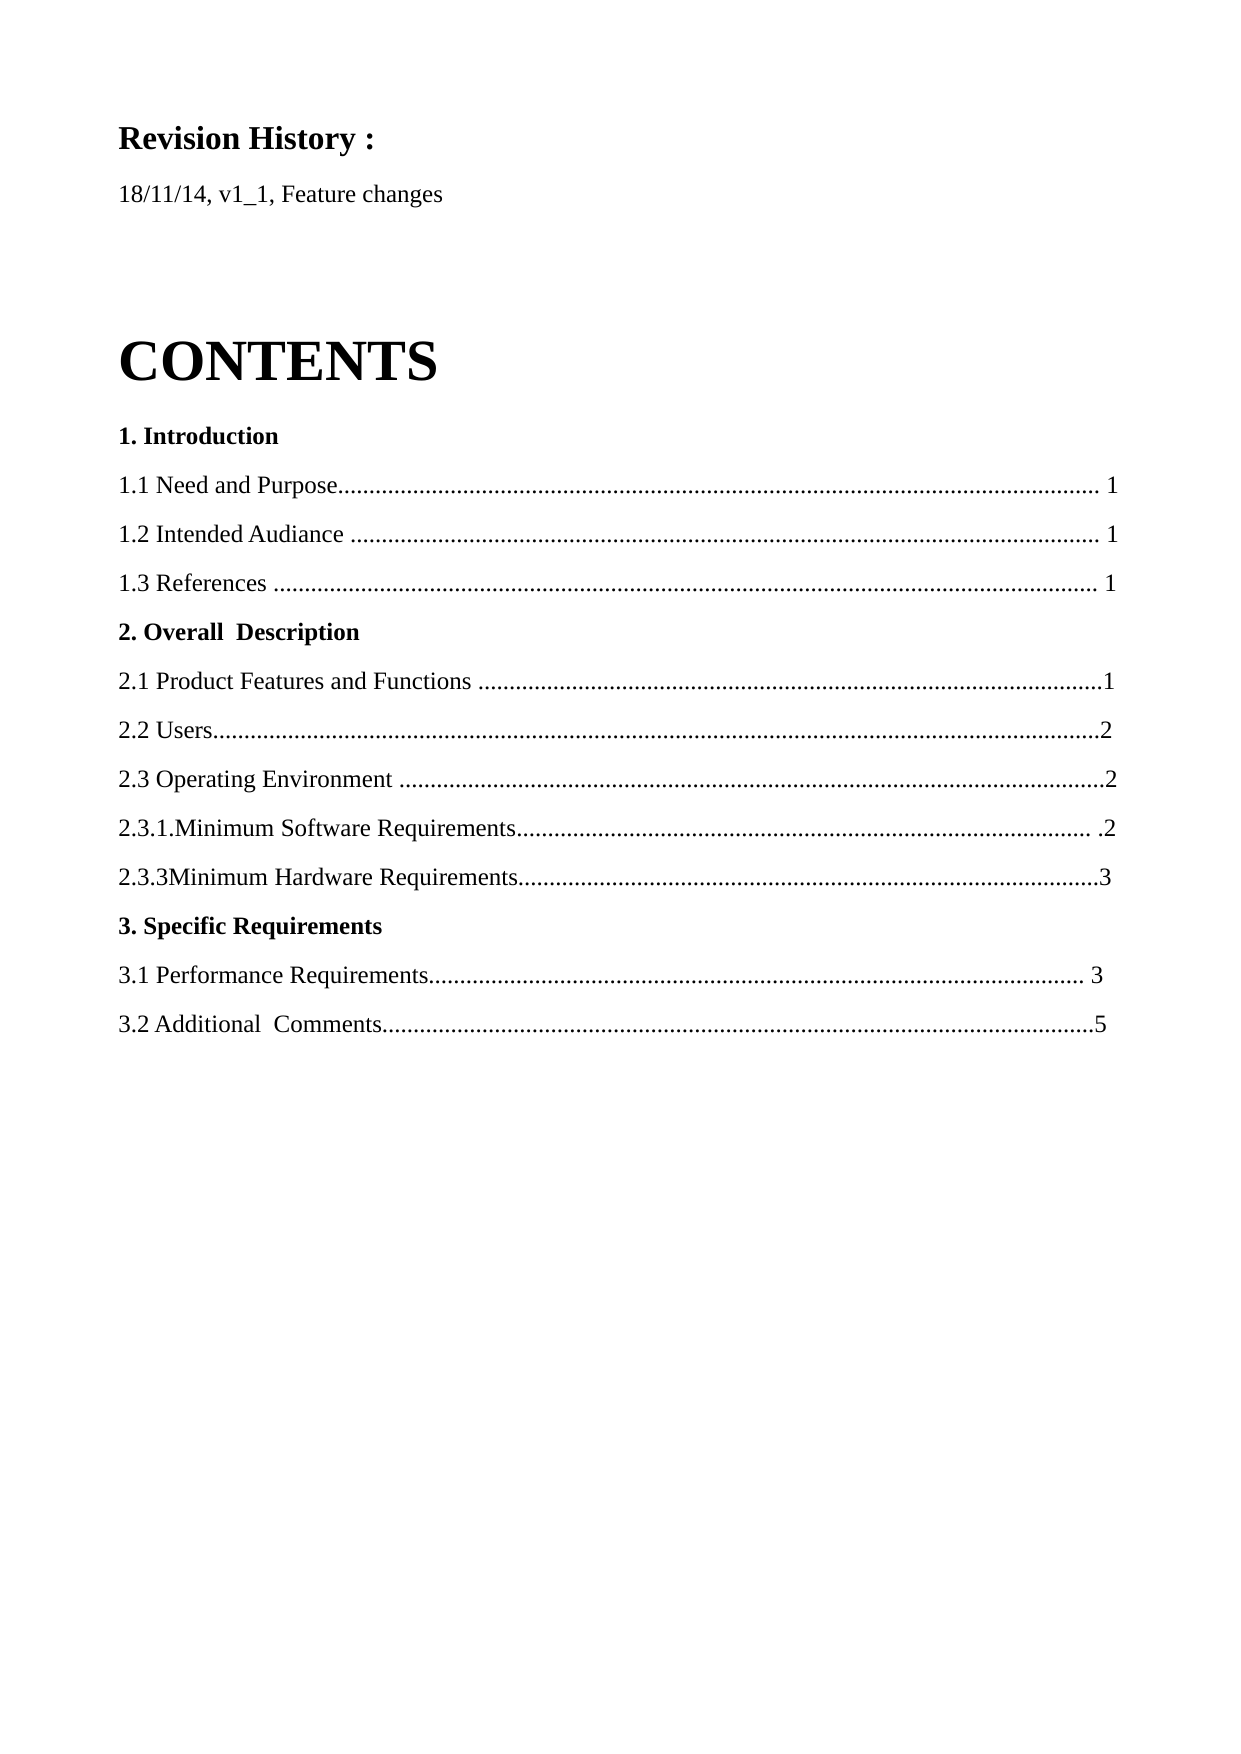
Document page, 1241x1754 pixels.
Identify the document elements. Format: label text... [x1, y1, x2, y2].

text 2.1 Product Features and Functions ....................................................................................................1 [118, 666, 1122, 695]
text 3. Specific Requirements [118, 911, 1122, 940]
text 2.3.1.Minimum Software Requirements............................................................................................ .2 [118, 813, 1122, 842]
text 2.2 Users..............................................................................................................................................2 [118, 715, 1122, 744]
text 1.3 References .................................................................................................................................... 1 [118, 568, 1122, 597]
text CONTENTS [118, 326, 1122, 393]
text 2.3.3Minimum Hardware Requirements.............................................................................................3 [118, 862, 1122, 891]
text 18/11/14, v1_1, Feature changes [118, 179, 1122, 207]
text 3.1 Performance Requirements......................................................................................................... 3 [118, 961, 1122, 989]
text 1.2 Intended Audiance ........................................................................................................................ 1 [118, 519, 1122, 548]
text 2.3 Operating Environment .................................................................................................................2 [118, 764, 1122, 793]
text 1.1 Need and Purpose.......................................................................................................................... 1 [118, 470, 1122, 499]
text 3.2 Additional Comments..................................................................................................................5 [118, 1009, 1122, 1038]
text 2. Overall Description [118, 617, 1122, 646]
text 1. Introduction [118, 421, 1122, 449]
text Revision History : [118, 118, 1122, 156]
